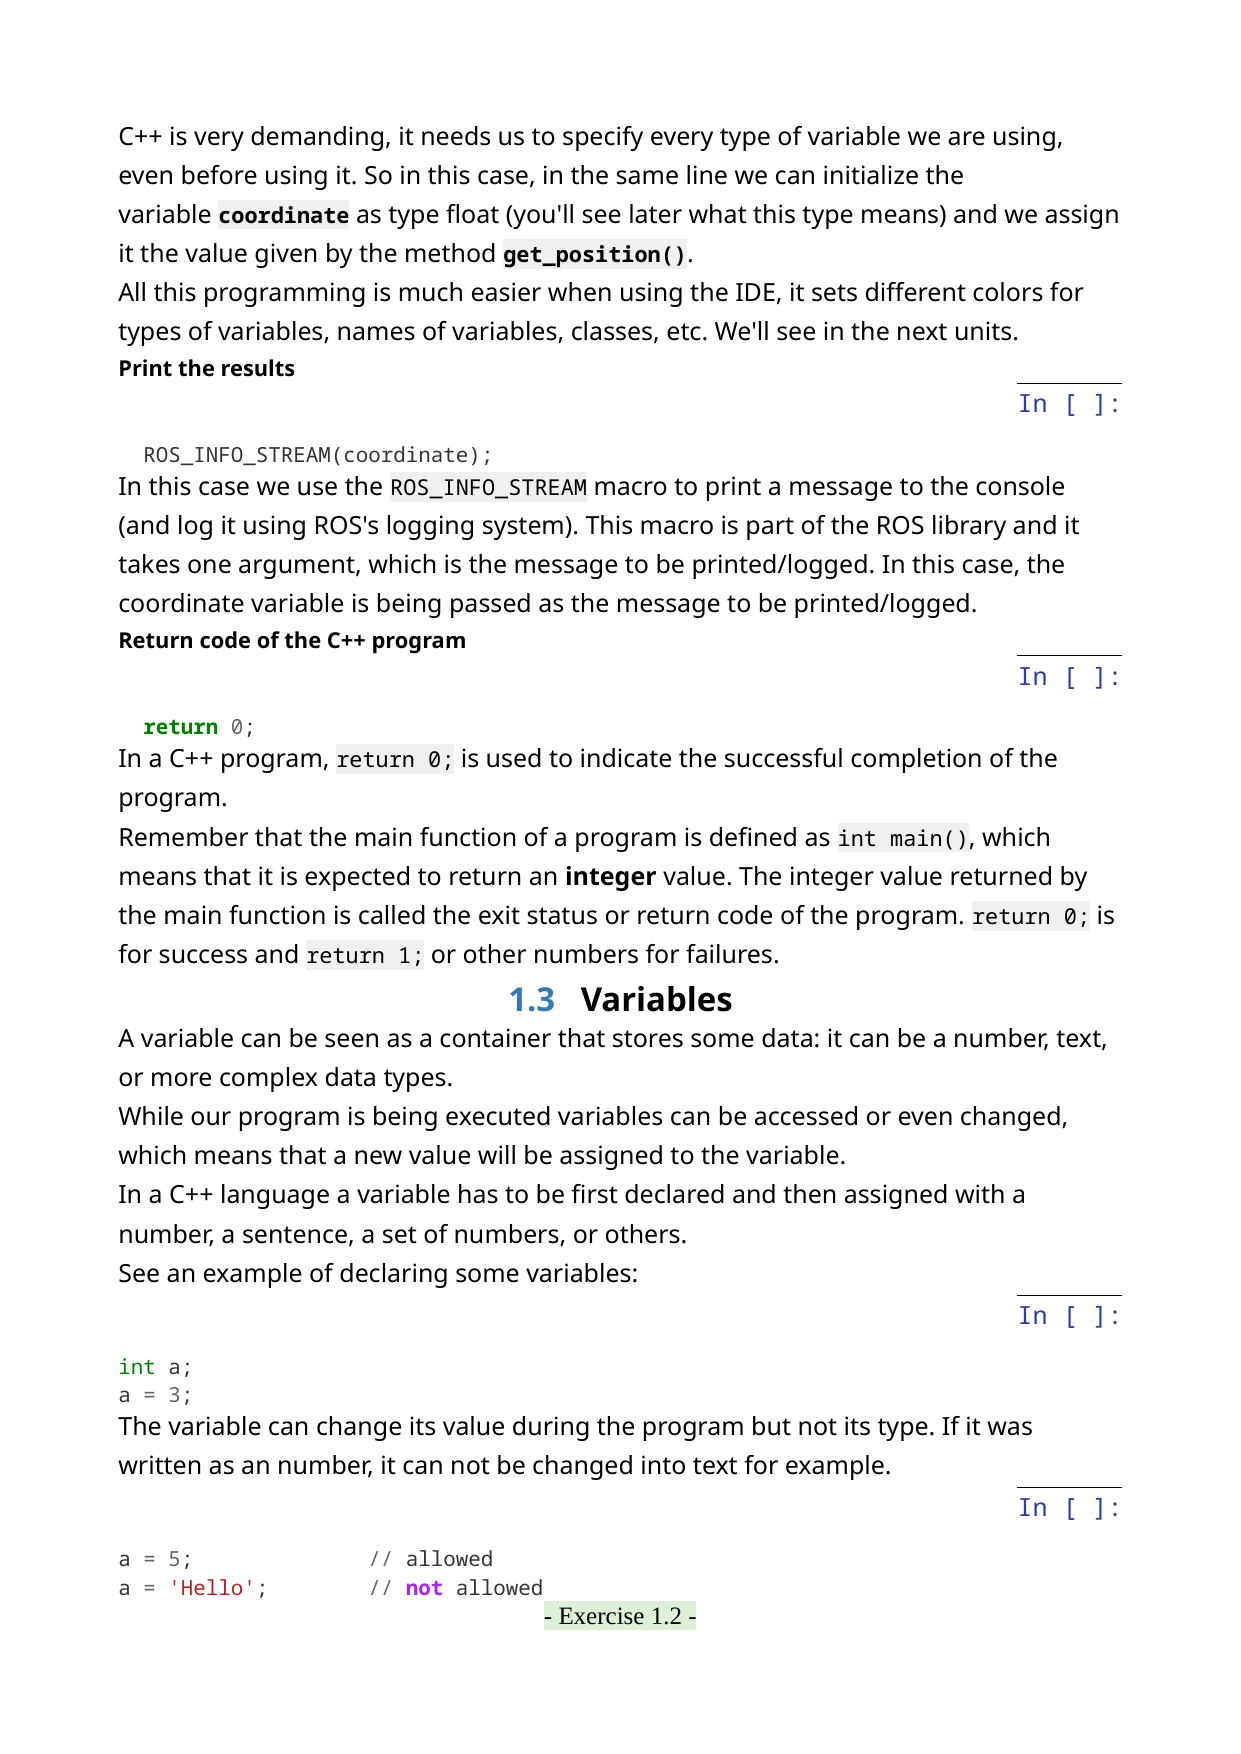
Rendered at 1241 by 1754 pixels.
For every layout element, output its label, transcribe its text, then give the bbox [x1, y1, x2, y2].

text In [ ]: [118, 383, 1122, 420]
text All this programming is much easier when using the IDE, it sets different colors for types of variables, names of variables, classes, etc. We'll see in the next units. [118, 275, 1122, 348]
subtitle Print the results [118, 353, 1122, 383]
text a = 3; [118, 1380, 1122, 1409]
subtitle Return code of the C++ program [118, 625, 1122, 655]
subtitle 1.3 Variables [118, 976, 1122, 1021]
text In this case we use the ROS_INFO_STREAM macro to print a message to the console (and log it using ROS's logging system). This macro is part of the ROS library and it takes one argument, which is the message to be printed/logged. In this case, the coordinate variable is being passed as the message to be printed/logged. [118, 469, 1122, 620]
text In [ ]: [118, 655, 1122, 692]
text - Exercise 1.2 - [118, 1601, 1122, 1630]
text In [ ]: [118, 1295, 1122, 1332]
text int a; [118, 1352, 1122, 1380]
text While our program is being executed variables can be accessed or even changed, which means that a new value will be assigned to the variable. [118, 1099, 1122, 1172]
text In [ ]: [118, 1487, 1122, 1524]
text a = 'Hello'; // not allowed [118, 1573, 1122, 1601]
text a = 5; // allowed [118, 1544, 1122, 1573]
text See an example of declaring some variables: [118, 1256, 1122, 1289]
text return 0; [118, 712, 1122, 741]
text The variable can change its value during the program but not its type. If it was written as an number, it can not be changed into text for example. [118, 1409, 1122, 1482]
text In a C++ language a variable has to be first declared and then assigned with a number, a sentence, a set of numbers, or others. [118, 1177, 1122, 1250]
text In a C++ program, return 0; is used to indicate the successful completion of the program. [118, 741, 1122, 814]
text A variable can be seen as a container that stores some data: it can be a number, text, or more complex data types. [118, 1021, 1122, 1094]
text Remember that the main function of a program is defined as int main(), which means that it is expected to return an integer value. The integer value returned by the main function is called the exit status or return code of the program. return 0; is for success and return 1; or other numbers for failures. [118, 819, 1122, 971]
text C++ is very demanding, it needs us to specify every type of variable we are using, even before using it. So in this case, in the same line we can initialize the variable coordinate as type float (you'll see later what this type means) and we assign it the value given by the method get_position(). [118, 118, 1122, 270]
text ROS_INFO_STREAM(coordinate); [118, 440, 1122, 469]
